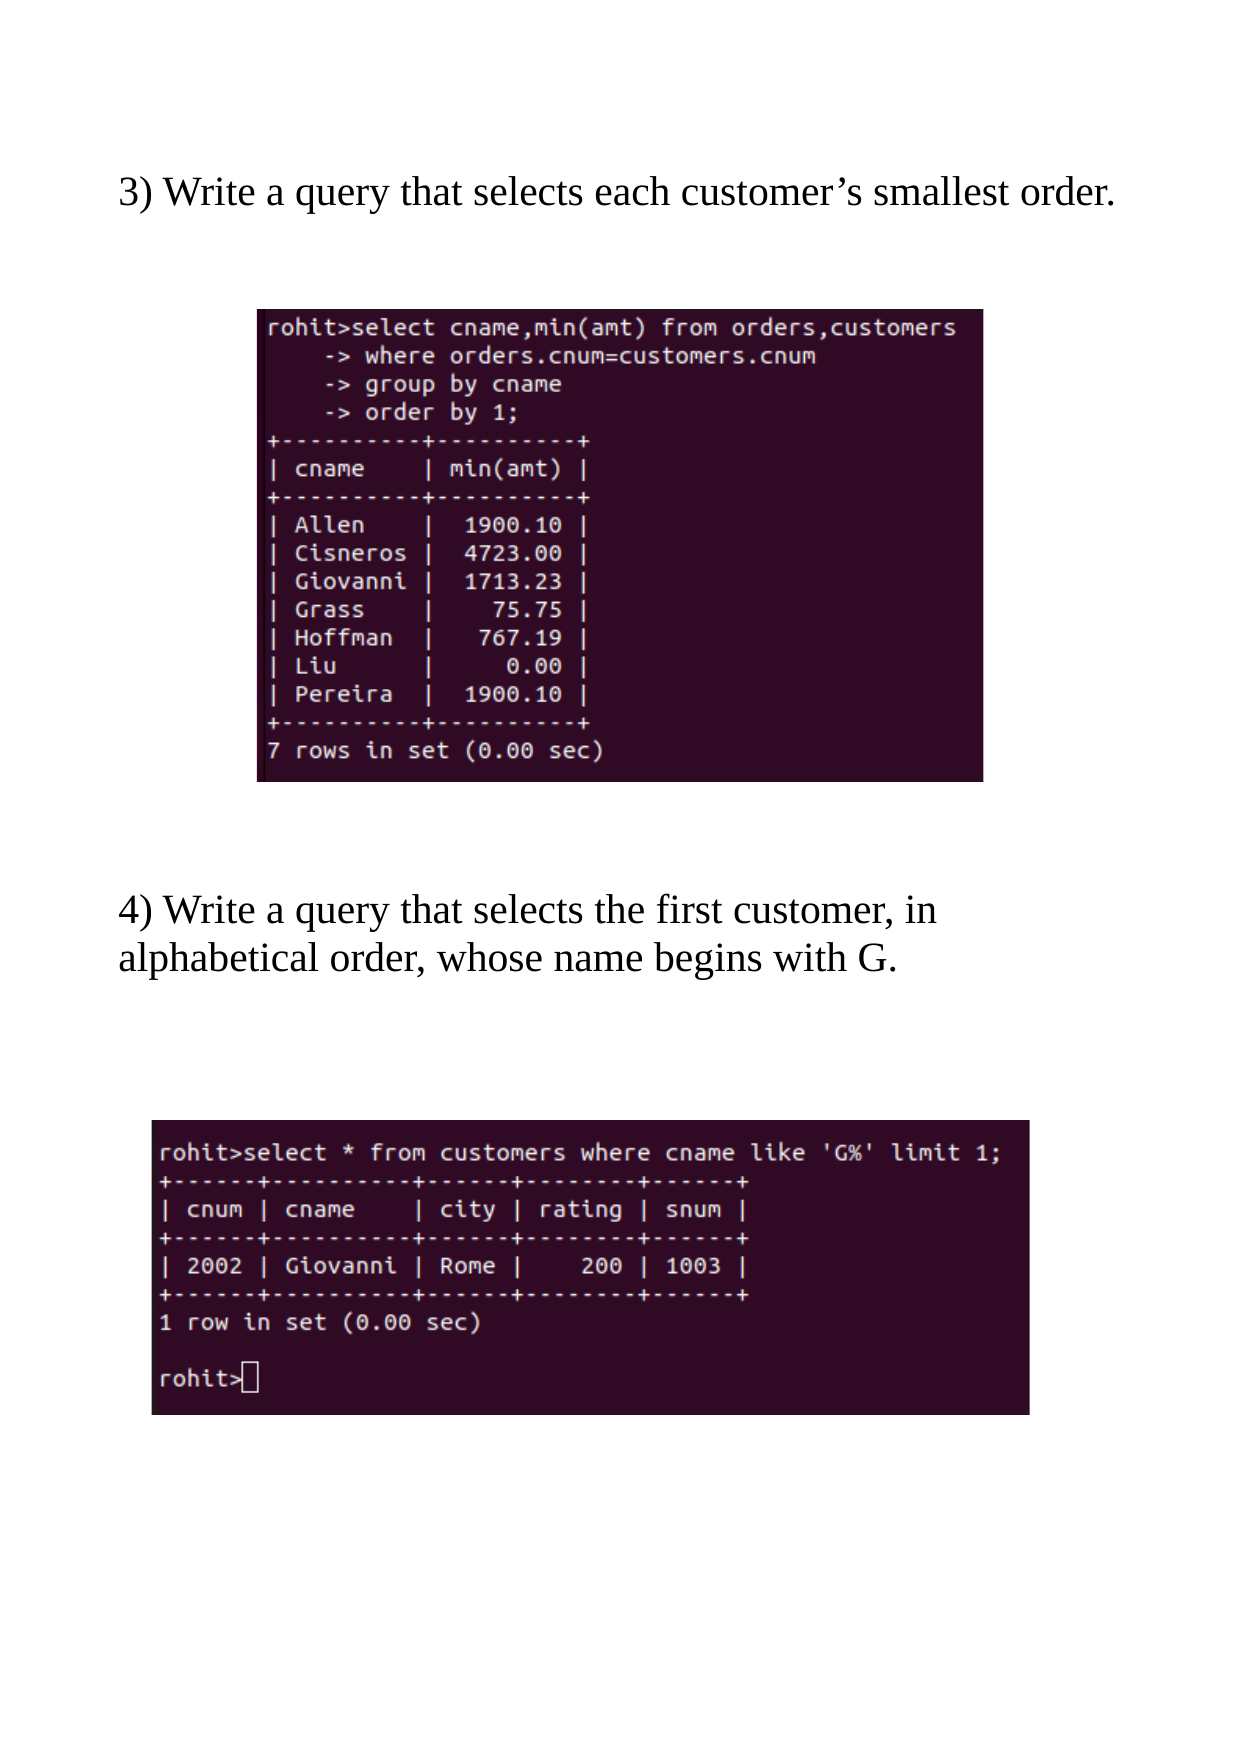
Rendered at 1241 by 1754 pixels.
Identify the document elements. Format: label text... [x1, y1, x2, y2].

text 3) Write a query that selects each customer’s smallest order. [118, 166, 1122, 214]
picture [151, 1120, 1030, 1415]
text 4) Write a query that selects the first customer, in alphabetical order, whose name begins with G. [118, 885, 1122, 981]
picture [256, 309, 984, 782]
